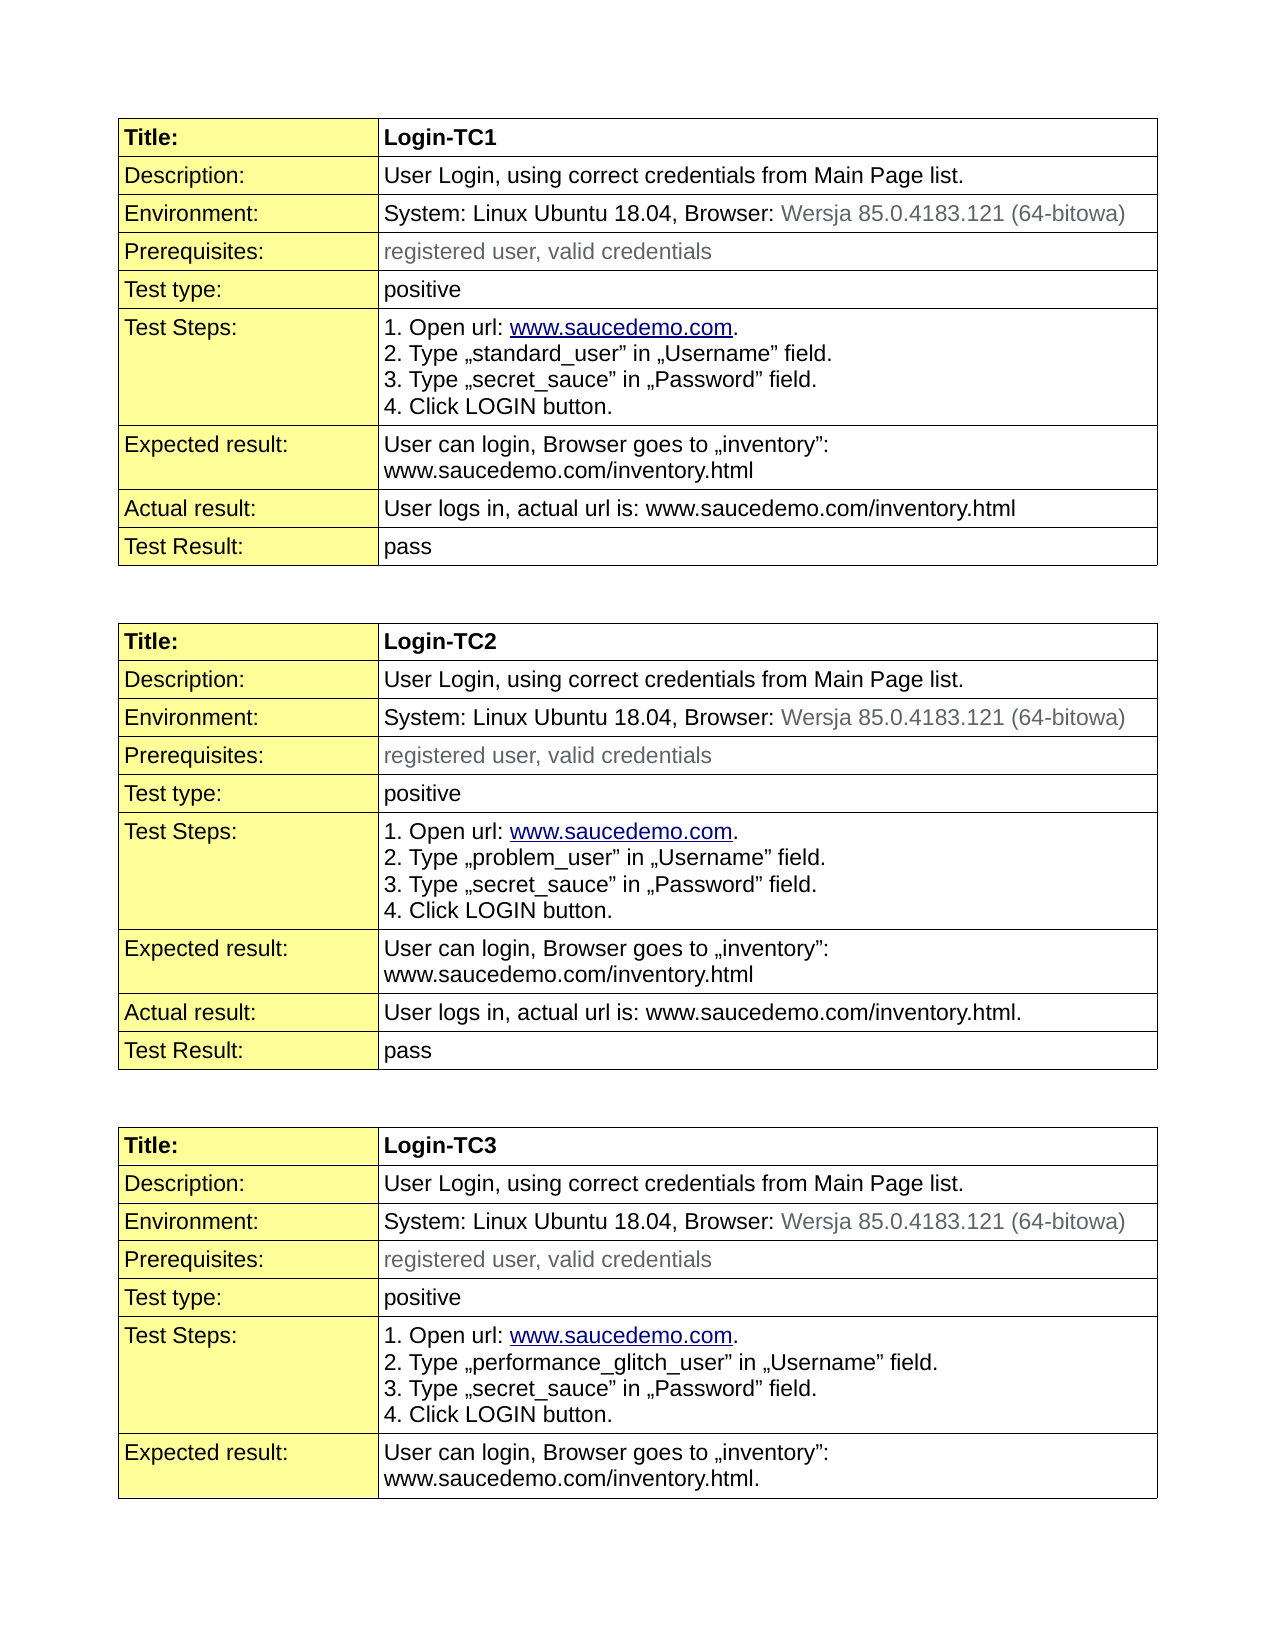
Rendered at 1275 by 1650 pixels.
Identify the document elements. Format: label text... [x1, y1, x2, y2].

table_cell Description: [119, 157, 378, 194]
table_cell Test type: [119, 271, 378, 308]
table_cell Test type: [119, 1279, 378, 1316]
table_cell positive [379, 271, 1157, 308]
table_cell positive [379, 1279, 1157, 1316]
table_cell Prerequisites: [119, 737, 378, 774]
table_cell Test Result: [119, 1032, 378, 1069]
table_header Login-TC3 [379, 1128, 1157, 1164]
table_cell Prerequisites: [119, 1241, 378, 1278]
table_cell pass [379, 528, 1157, 565]
table_cell Test Steps: [119, 1317, 378, 1433]
table_cell User logs in, actual url is: www.saucedemo.com/inventory.html [379, 490, 1157, 527]
table_cell Actual result: [119, 994, 378, 1031]
table_cell Description: [119, 661, 378, 698]
table_cell Environment: [119, 699, 378, 736]
table_cell User Login, using correct credentials from Main Page list. [379, 157, 1157, 194]
table_cell System: Linux Ubuntu 18.04, Browser: Wersja 85.0.4183.121 (64-bitowa) [379, 699, 1157, 736]
table_cell Expected result: [119, 1434, 378, 1497]
table_cell Prerequisites: [119, 233, 378, 270]
table_header Login-TC1 [379, 119, 1157, 156]
table_cell Test Result: [119, 528, 378, 565]
table_cell Environment: [119, 195, 378, 232]
table_cell positive [379, 775, 1157, 812]
table_cell Expected result: [119, 930, 378, 993]
table_cell registered user, valid credentials [379, 737, 1157, 774]
table_cell Description: [119, 1166, 378, 1202]
table_cell Expected result: [119, 426, 378, 489]
table_cell 1. Open url: www.saucedemo.com. 2. Type „performance_glitch_user” in „Username” field. 3. Type „secret_sauce” in „Password” field. 4. Click LOGIN button. [379, 1317, 1157, 1433]
table_header Title: [119, 119, 378, 156]
table_cell System: Linux Ubuntu 18.04, Browser: Wersja 85.0.4183.121 (64-bitowa) [379, 1204, 1157, 1240]
table_cell pass [379, 1032, 1157, 1069]
table_cell Test type: [119, 775, 378, 812]
table_cell Test Steps: [119, 309, 378, 425]
table_cell Test Steps: [119, 813, 378, 929]
table_cell User can login, Browser goes to „inventory”: www.saucedemo.com/inventory.html. [379, 1434, 1157, 1497]
table_cell 1. Open url: www.saucedemo.com. 2. Type „problem_user” in „Username” field. 3. Type „secret_sauce” in „Password” field. 4. Click LOGIN button. [379, 813, 1157, 929]
table_header Title: [119, 624, 378, 660]
table_header Title: [119, 1128, 378, 1164]
table_cell Environment: [119, 1204, 378, 1240]
table_cell User Login, using correct credentials from Main Page list. [379, 1166, 1157, 1202]
table_cell 1. Open url: www.saucedemo.com. 2. Type „standard_user” in „Username” field. 3. Type „secret_sauce” in „Password” field. 4. Click LOGIN button. [379, 309, 1157, 425]
table_cell registered user, valid credentials [379, 1241, 1157, 1278]
table_cell User can login, Browser goes to „inventory”: www.saucedemo.com/inventory.html [379, 930, 1157, 993]
table_cell User Login, using correct credentials from Main Page list. [379, 661, 1157, 698]
table_cell User logs in, actual url is: www.saucedemo.com/inventory.html. [379, 994, 1157, 1031]
table_header Login-TC2 [379, 624, 1157, 660]
table_cell User can login, Browser goes to „inventory”: www.saucedemo.com/inventory.html [379, 426, 1157, 489]
table_cell Actual result: [119, 490, 378, 527]
table_cell registered user, valid credentials [379, 233, 1157, 270]
table_cell System: Linux Ubuntu 18.04, Browser: Wersja 85.0.4183.121 (64-bitowa) [379, 195, 1157, 232]
